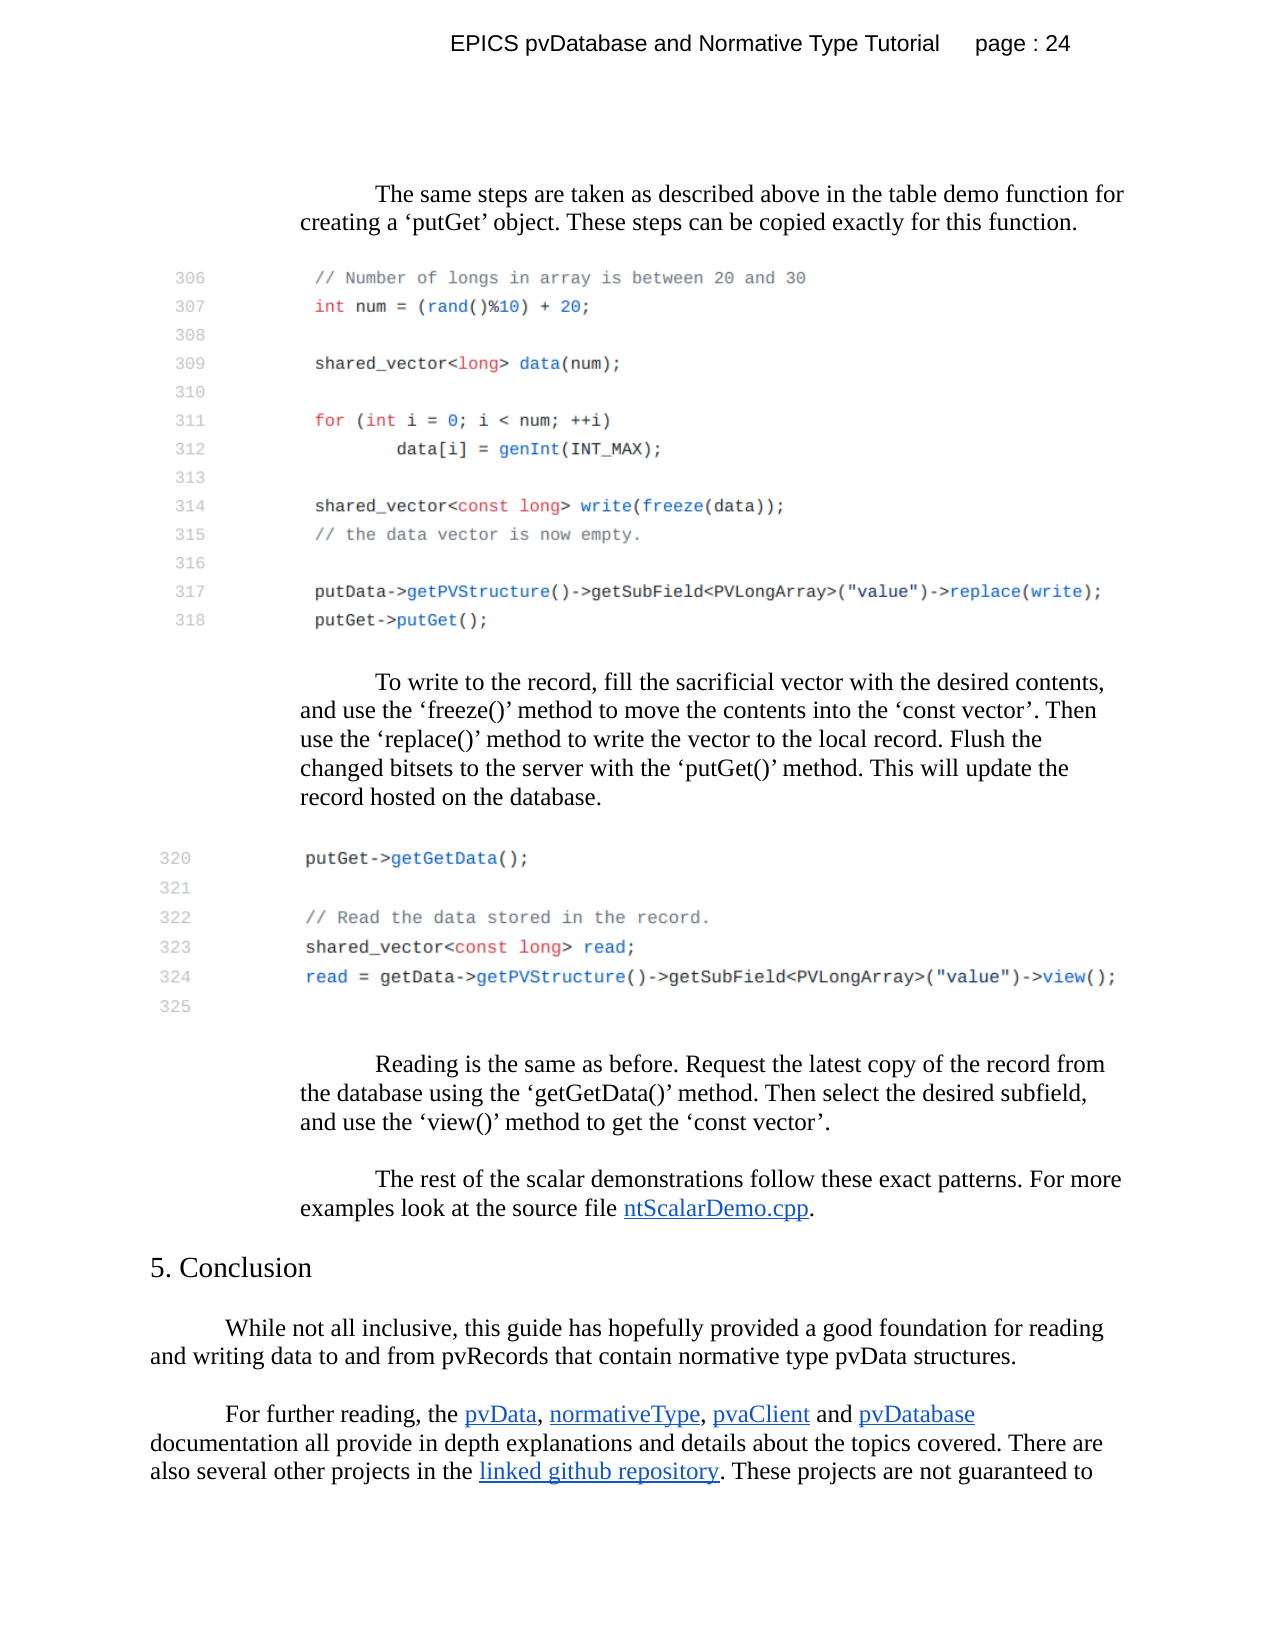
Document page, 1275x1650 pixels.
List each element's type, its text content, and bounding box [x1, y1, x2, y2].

picture [150, 265, 1125, 638]
text For further reading, the pvData, normativeType, pvaClient and pvDatabase documentation all provide in depth explanations and details about the topics covered. There are also several other projects in the linked github repository. These projects are not guaranteed to [150, 1399, 1125, 1485]
text 5. Conclusion [150, 1250, 1125, 1284]
text The rest of the scalar demonstrations follow these exact patterns. For more examples look at the source file ntScalarDemo.cpp. [300, 1164, 1125, 1222]
text Reading is the same as before. Request the latest copy of the record from the database using the ‘getGetData()’ method. Then select the desired subfield, and use the ‘view()’ method to get the ‘const vector’. [300, 1049, 1125, 1135]
picture [150, 839, 1125, 1021]
text The same steps are taken as described above in the table demo function for creating a ‘putGet’ object. These steps can be copied exactly for this function. [300, 179, 1125, 236]
text To write to the record, fill the sacrificial vector with the desired contents, and use the ‘freeze()’ method to move the contents into the ‘const vector’. Then use the ‘replace()’ method to write the vector to the local record. Flush the changed bitsets to the server with the ‘putGet()’ method. This will update the record hosted on the database. [300, 667, 1125, 810]
text While not all inclusive, this guide has hopefully provided a good foundation for reading and writing data to and from pvRecords that contain normative type pvData structures. [150, 1313, 1125, 1370]
